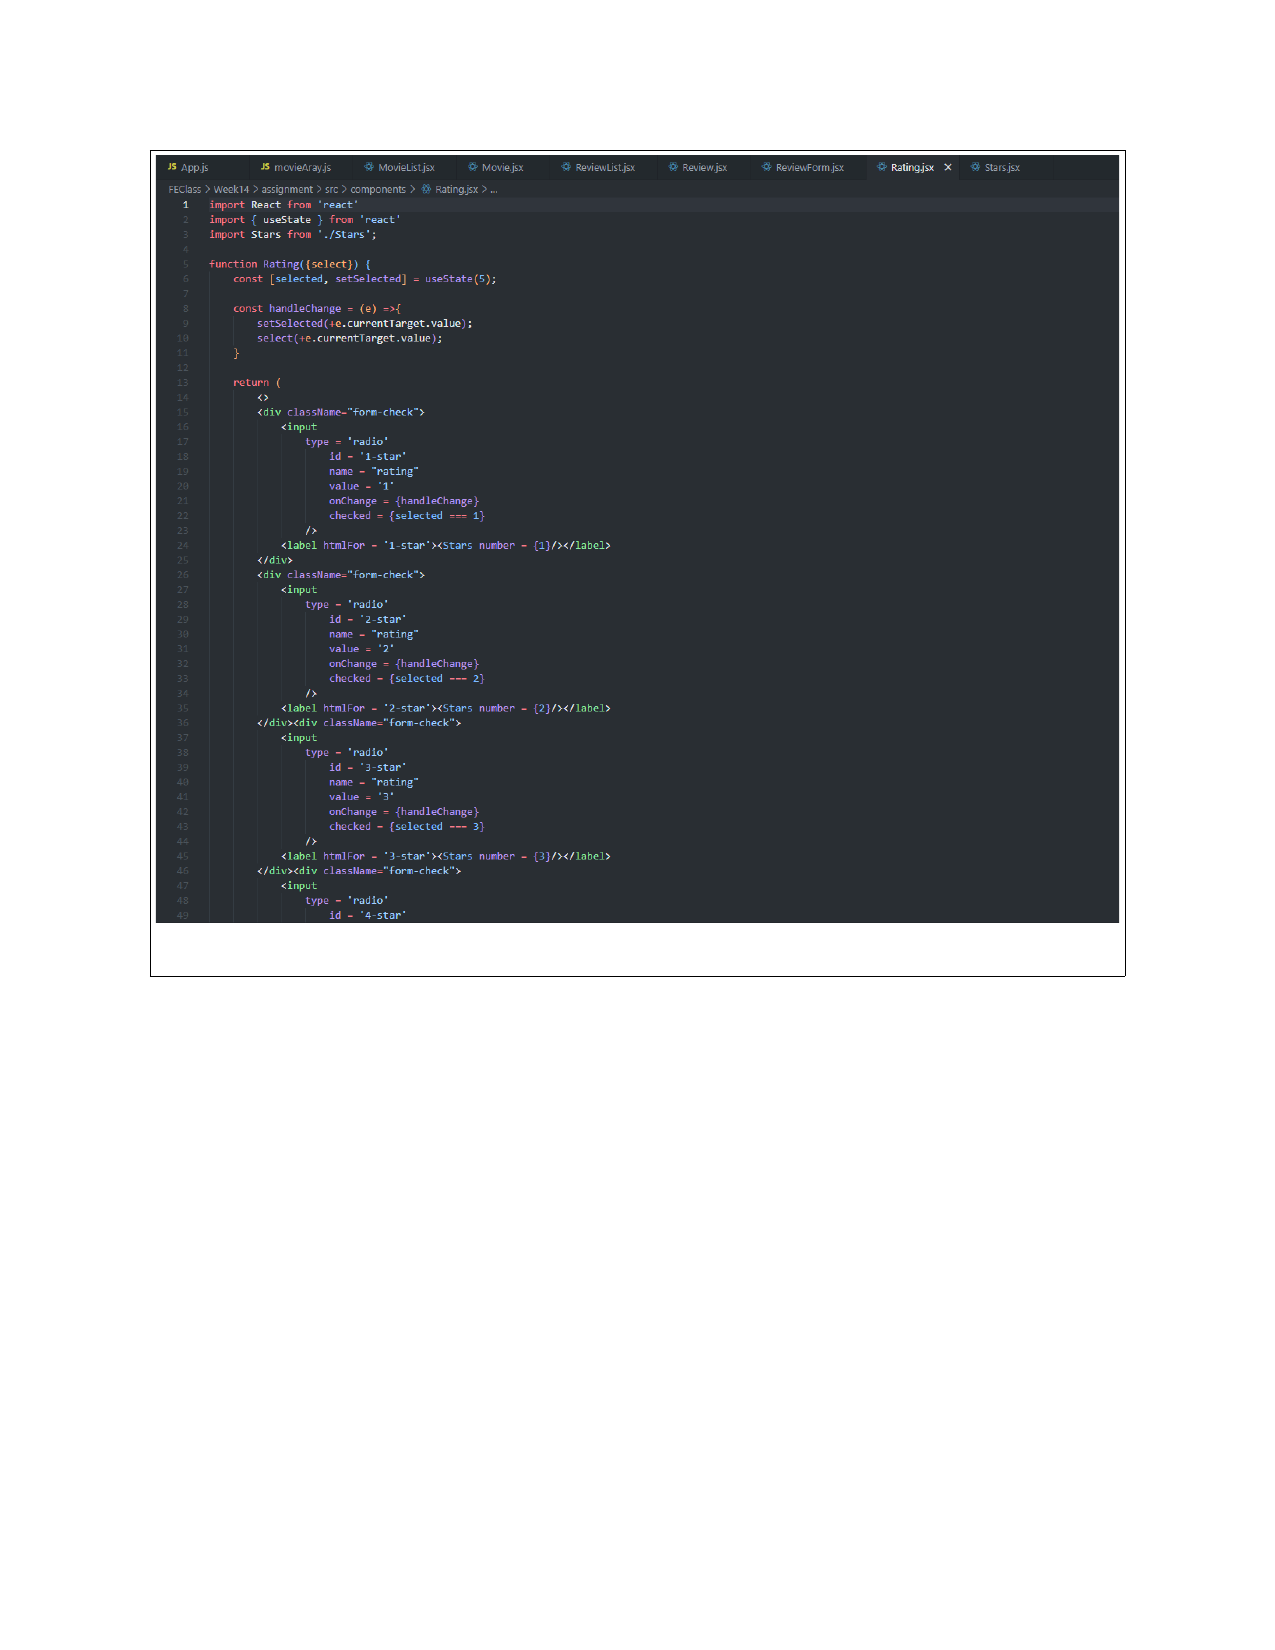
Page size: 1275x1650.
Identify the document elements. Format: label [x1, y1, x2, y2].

table_cell [151, 151, 1125, 976]
picture [155, 155, 1120, 923]
